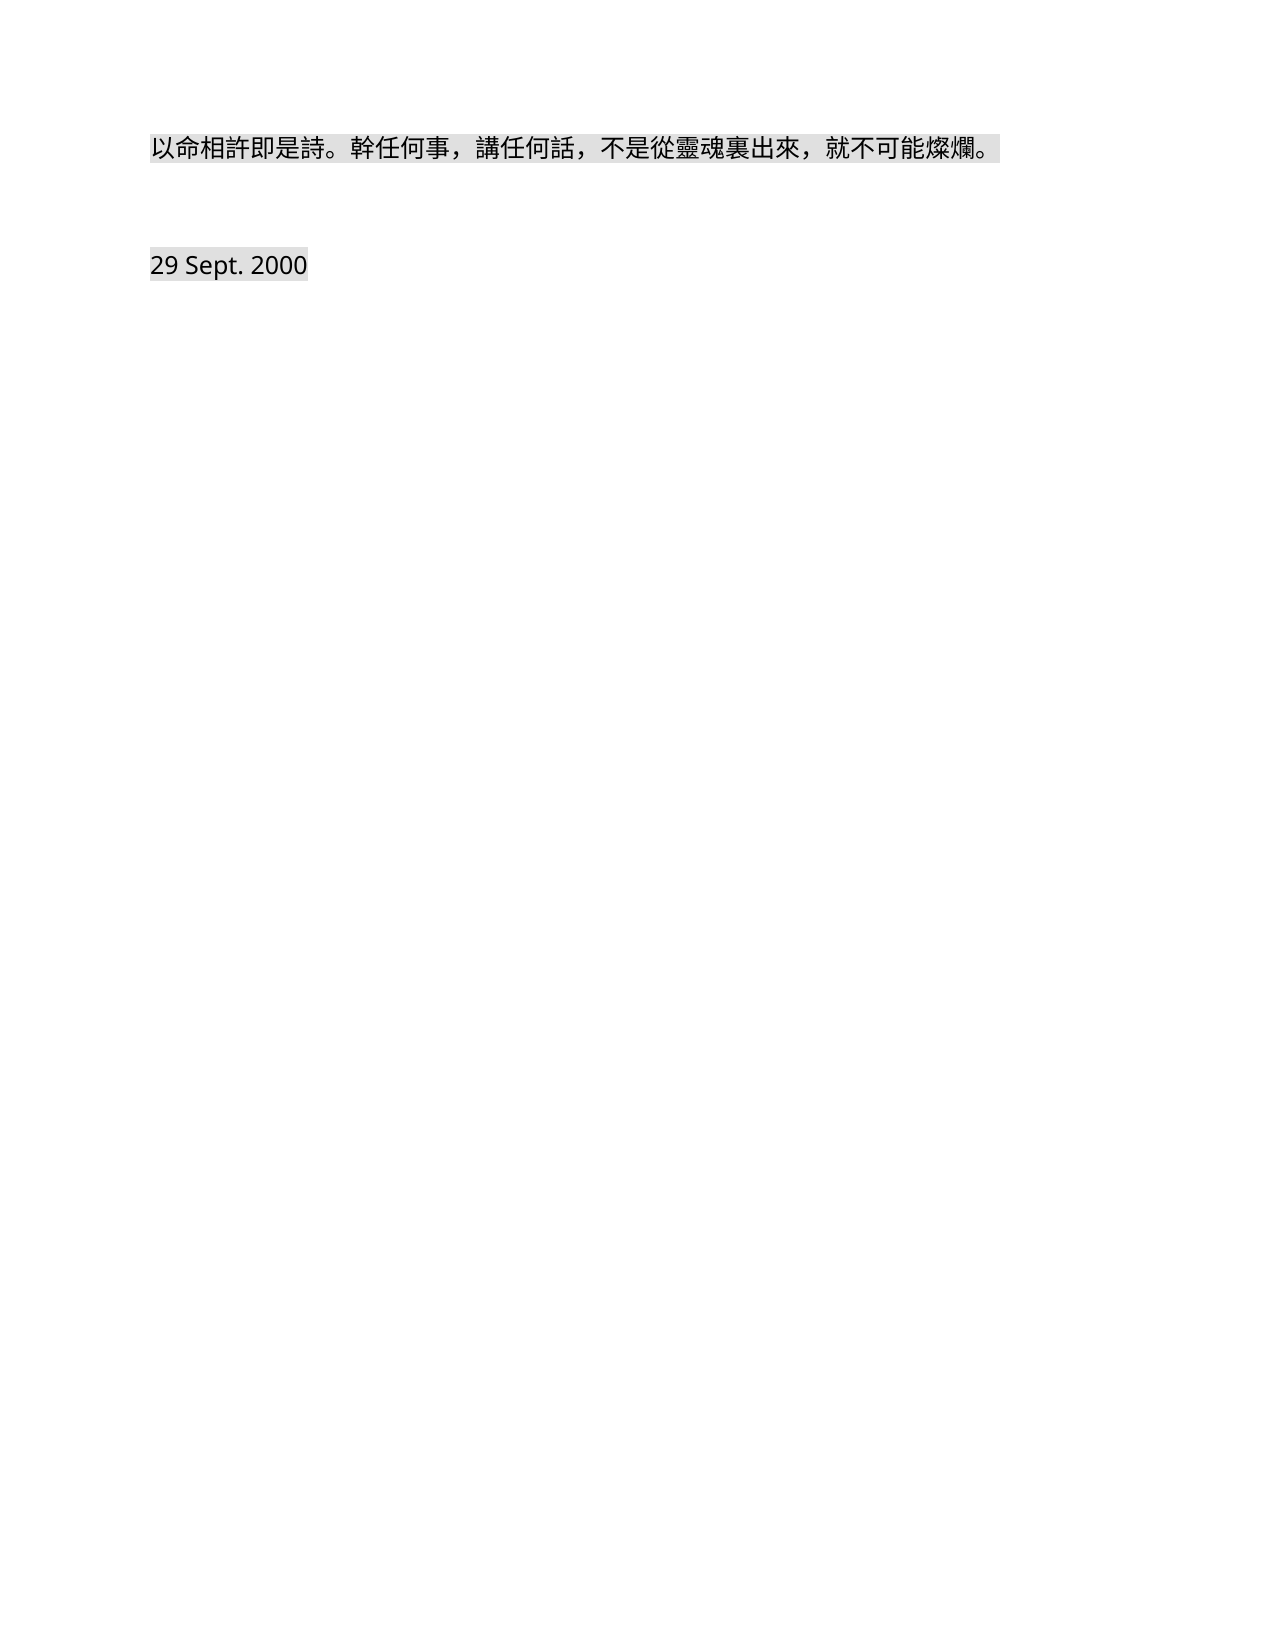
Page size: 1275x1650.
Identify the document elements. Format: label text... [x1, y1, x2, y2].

text 29 Sept. 2000 [150, 247, 1125, 281]
text 以命相許即是詩。幹任何事，講任何話，不是從靈魂裏出來，就不可能燦爛。 [150, 134, 1125, 163]
